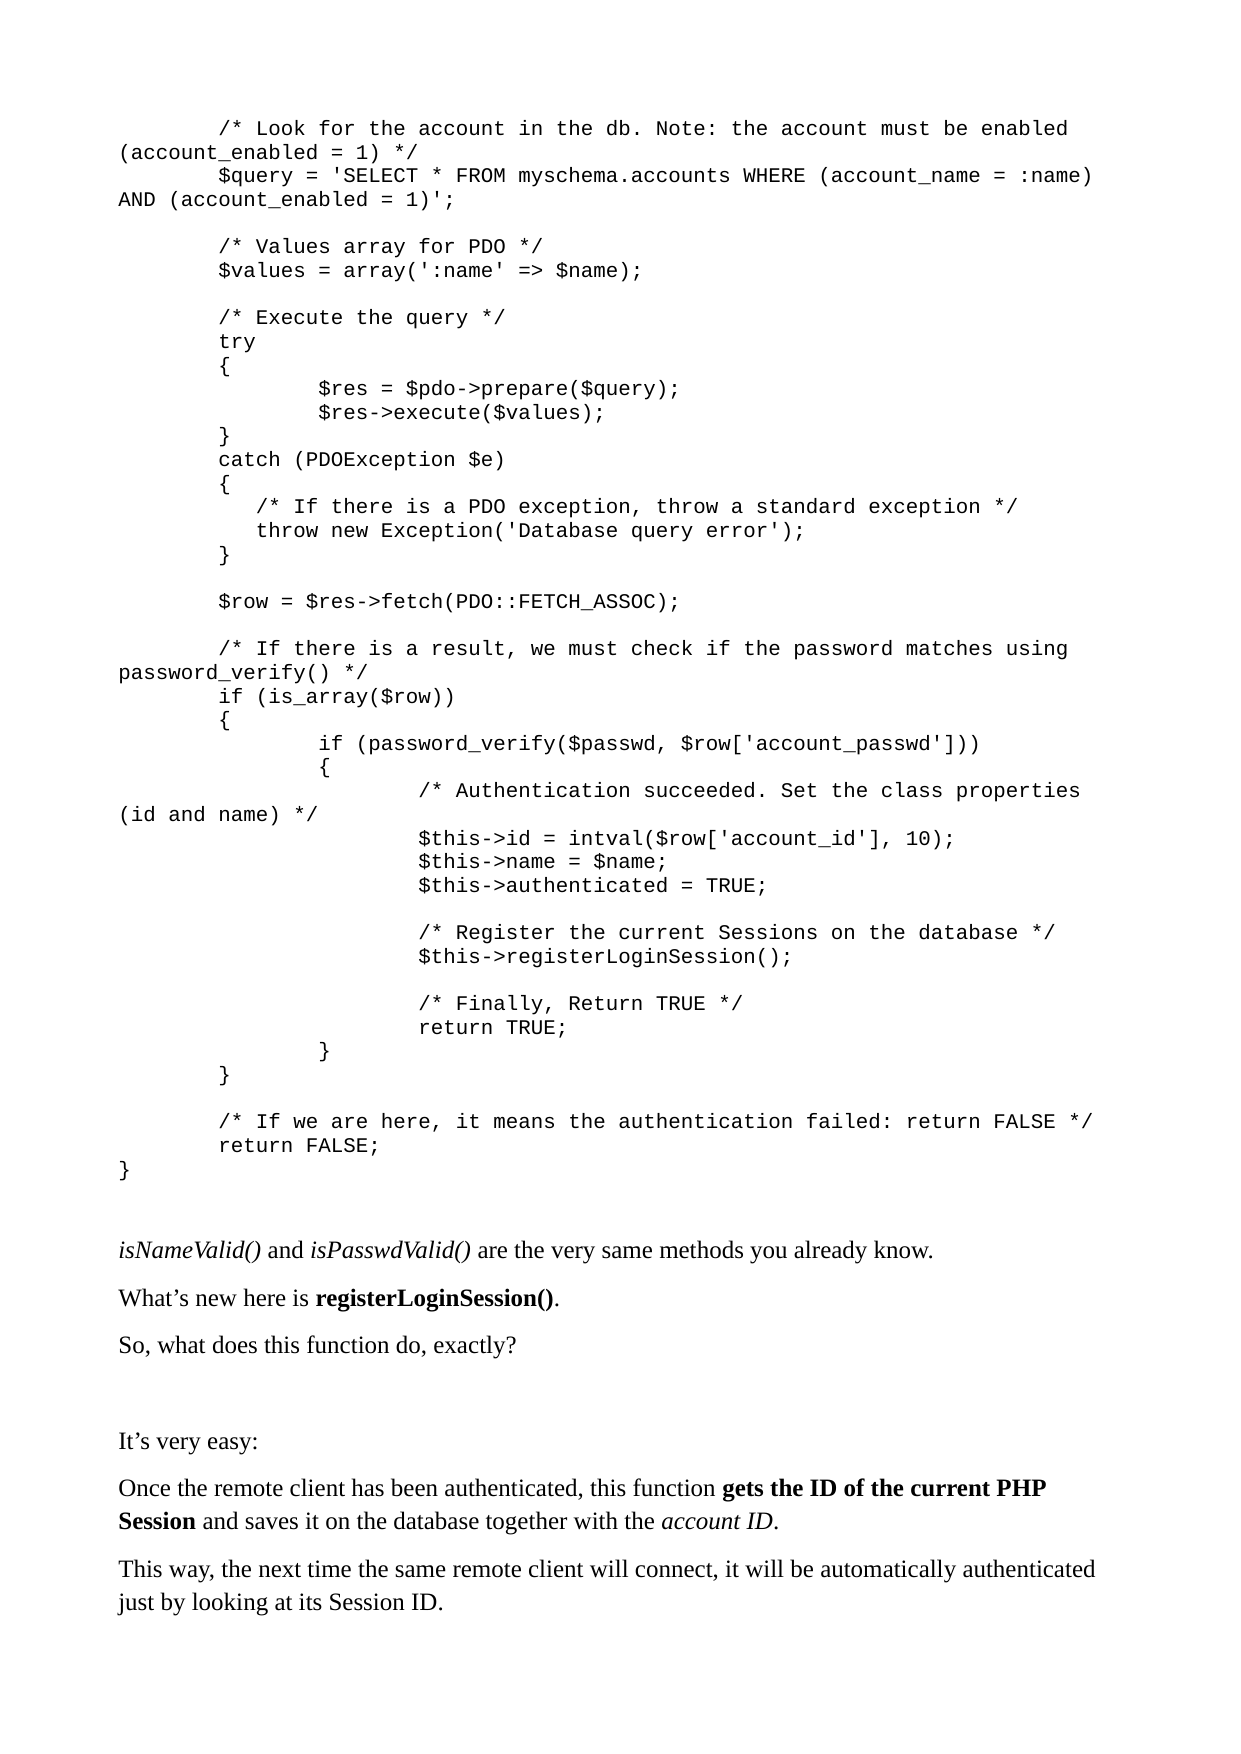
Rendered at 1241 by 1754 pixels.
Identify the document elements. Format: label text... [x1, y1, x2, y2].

text { [118, 473, 1122, 496]
text /* Register the current Sessions on the database */ [118, 922, 1122, 946]
text if (password_verify($passwd, $row['account_passwd'])) [118, 733, 1122, 757]
text $this->authenticated = TRUE; [118, 875, 1122, 898]
text /* If there is a PDO exception, throw a standard exception */ [118, 496, 1122, 520]
text /* If we are here, it means the authentication failed: return FALSE */ [118, 1111, 1122, 1135]
text $this->id = intval($row['account_id'], 10); [118, 827, 1122, 851]
text } [118, 1158, 1122, 1182]
text /* Look for the account in the db. Note: the account must be enabled (account_enabled = 1) */ [118, 118, 1122, 165]
text { [118, 709, 1122, 733]
text Once the remote client has been authenticated, this function gets the ID of the current PHP Session and saves it on the database together with the account ID. [118, 1473, 1122, 1535]
text { [118, 757, 1122, 780]
text $res = $pdo->prepare($query); [118, 378, 1122, 402]
text What’s new here is registerLoginSession(). [118, 1283, 1122, 1312]
text } [118, 1040, 1122, 1064]
text /* Finally, Return TRUE */ [118, 993, 1122, 1017]
text } [118, 426, 1122, 449]
text return TRUE; [118, 1017, 1122, 1040]
text isNameValid() and isPasswdValid() are the very same methods you already know. [118, 1235, 1122, 1264]
text throw new Exception('Database query error'); [118, 520, 1122, 544]
text try [118, 331, 1122, 354]
text return FALSE; [118, 1135, 1122, 1158]
text } [118, 1064, 1122, 1088]
text $values = array(':name' => $name); [118, 260, 1122, 284]
text /* If there is a result, we must check if the password matches using password_verify() */ [118, 638, 1122, 686]
text This way, the next time the same remote client will connect, it will be automatically authenticated just by looking at its Session ID. [118, 1554, 1122, 1616]
text /* Execute the query */ [118, 307, 1122, 331]
text So, what does this function do, exactly? [118, 1331, 1122, 1359]
text It’s very easy: [118, 1426, 1122, 1454]
text if (is_array($row)) [118, 686, 1122, 709]
text $query = 'SELECT * FROM myschema.accounts WHERE (account_name = :name) AND (account_enabled = 1)'; [118, 165, 1122, 213]
text } [118, 544, 1122, 567]
text $row = $res->fetch(PDO::FETCH_ASSOC); [118, 591, 1122, 615]
text $this->name = $name; [118, 851, 1122, 875]
text /* Authentication succeeded. Set the class properties (id and name) */ [118, 780, 1122, 827]
text $res->execute($values); [118, 402, 1122, 426]
text { [118, 354, 1122, 378]
text $this->registerLoginSession(); [118, 946, 1122, 969]
text /* Values array for PDO */ [118, 236, 1122, 260]
text catch (PDOException $e) [118, 449, 1122, 473]
